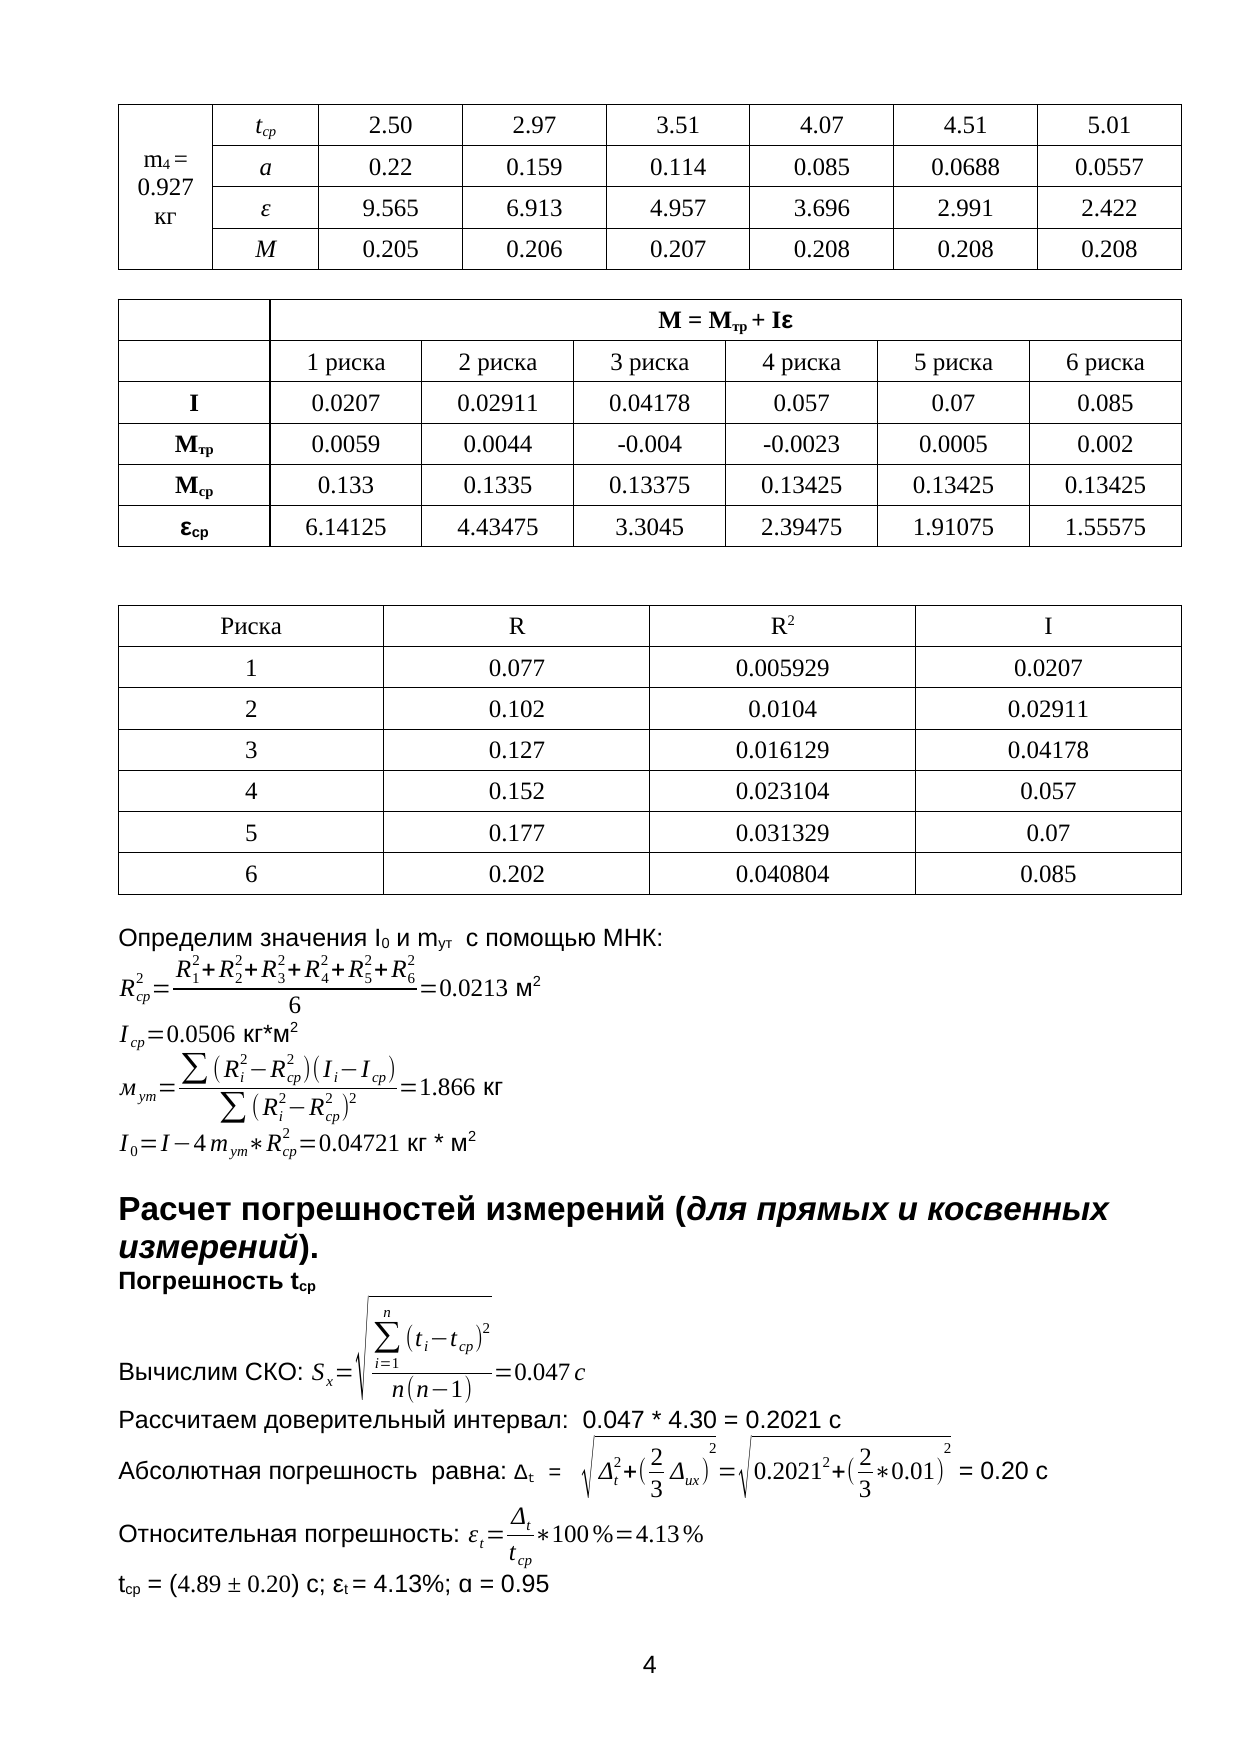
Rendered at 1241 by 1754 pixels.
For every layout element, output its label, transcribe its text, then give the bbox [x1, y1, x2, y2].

table_cell 0.207 [607, 229, 749, 269]
table_cell ε [213, 187, 318, 227]
table_cell 0.152 [384, 771, 649, 811]
table_cell 0.205 [319, 229, 462, 269]
table_cell 0.177 [384, 812, 649, 852]
table_cell 0.208 [750, 229, 893, 269]
table_cell 4.43475 [422, 506, 573, 546]
table_cell 0.13425 [726, 465, 877, 505]
table_header I [916, 606, 1181, 646]
table_cell 0.07 [878, 382, 1029, 422]
table_cell 4.07 [750, 105, 893, 145]
table_cell 0.0557 [1038, 146, 1181, 186]
table_cell 2.39475 [726, 506, 877, 546]
table_cell 0.127 [384, 730, 649, 770]
table_cell 4.51 [894, 105, 1037, 145]
table_cell 0.040804 [650, 853, 915, 893]
table_cell 6 [119, 853, 383, 893]
table_cell m4 = 0.927 кг [119, 105, 212, 269]
table_cell 0.07 [916, 812, 1181, 852]
table_cell 6.14125 [271, 506, 421, 546]
table_cell 0.0044 [422, 424, 573, 464]
table_cell 0.22 [319, 146, 462, 186]
table_cell 1 [119, 647, 383, 687]
table_cell 0.133 [271, 465, 421, 505]
text Погрешность tср [118, 1266, 1181, 1294]
table_cell 0.04178 [916, 730, 1181, 770]
table_cell 1.91075 [878, 506, 1029, 546]
table_cell εср [119, 506, 269, 546]
table_cell 0.206 [463, 229, 606, 269]
table_cell 0.016129 [650, 730, 915, 770]
table_cell 0.02911 [422, 382, 573, 422]
table_cell 5 риска [878, 341, 1029, 381]
table_cell 3.696 [750, 187, 893, 227]
table_cell 3 риска [574, 341, 725, 381]
table_cell 2 [119, 688, 383, 728]
table_cell 0.005929 [650, 647, 915, 687]
text Определим значения I0 и mут с помощью МНК: [118, 923, 1181, 952]
table_cell 0.077 [384, 647, 649, 687]
text Рассчитаем доверительный интервал: 0.047 * 4.30 = 0.2021 с [118, 1405, 1181, 1434]
table_cell 0.13425 [878, 465, 1029, 505]
table_cell I [119, 382, 269, 422]
table_cell 0.159 [463, 146, 606, 186]
text Вычислим СКО: [118, 1294, 1181, 1405]
table_cell 4 риска [726, 341, 877, 381]
table_cell 0.0207 [271, 382, 421, 422]
table_cell 2.50 [319, 105, 462, 145]
table_cell [119, 341, 269, 381]
table_cell 0.13375 [574, 465, 725, 505]
table_cell 2.97 [463, 105, 606, 145]
table_cell 3.51 [607, 105, 749, 145]
text Относительная погрешность: [118, 1502, 1181, 1569]
table_cell 0.208 [1038, 229, 1181, 269]
table_cell 0.0688 [894, 146, 1037, 186]
table_cell 0.1335 [422, 465, 573, 505]
table_cell 3 [119, 730, 383, 770]
table_cell 0.114 [607, 146, 749, 186]
table_cell -0.0023 [726, 424, 877, 464]
table_cell 6 риска [1030, 341, 1181, 381]
table_cell 5 [119, 812, 383, 852]
table_cell -0.004 [574, 424, 725, 464]
table_cell 0.04178 [574, 382, 725, 422]
table_cell 0.031329 [650, 812, 915, 852]
table_cell 0.0104 [650, 688, 915, 728]
table_cell 0.13425 [1030, 465, 1181, 505]
table_header R2 [650, 606, 915, 646]
table_cell 0.102 [384, 688, 649, 728]
table_cell 0.0059 [271, 424, 421, 464]
table_cell 2.422 [1038, 187, 1181, 227]
text tср = (4.89 ± 0.20) с; εt = 4.13%; ɑ = 0.95 [118, 1569, 1181, 1598]
table_cell tср [213, 105, 318, 145]
table_cell 1.55575 [1030, 506, 1181, 546]
table_cell 0.057 [916, 771, 1181, 811]
table_header R [384, 606, 649, 646]
table_cell 0.202 [384, 853, 649, 893]
table_cell 1 риска [271, 341, 421, 381]
table_cell Мср [119, 465, 269, 505]
table_cell 0.208 [894, 229, 1037, 269]
table_cell 4 [119, 771, 383, 811]
table_cell Мтр [119, 424, 269, 464]
table_header [119, 300, 269, 340]
table_cell 0.0207 [916, 647, 1181, 687]
table_cell 2.991 [894, 187, 1037, 227]
table_cell M [213, 229, 318, 269]
text кг [118, 1051, 1181, 1125]
table_cell 0.023104 [650, 771, 915, 811]
table_cell 3.3045 [574, 506, 725, 546]
table_header Риска [119, 606, 383, 646]
table_cell a [213, 146, 318, 186]
text Абсолютная погрешность равна: Δt = = 0.20 с [118, 1434, 1181, 1502]
table_cell 5.01 [1038, 105, 1181, 145]
table_cell 0.002 [1030, 424, 1181, 464]
text кг * м2 [118, 1125, 1181, 1160]
text Расчет погрешностей измерений (для прямых и косвенных измерений). [118, 1189, 1181, 1266]
table_cell 0.085 [750, 146, 893, 186]
table_cell 6.913 [463, 187, 606, 227]
table_cell 0.085 [1030, 382, 1181, 422]
table_cell 2 риска [422, 341, 573, 381]
table_cell 4.957 [607, 187, 749, 227]
table_cell 0.057 [726, 382, 877, 422]
text кг*м2 [118, 1018, 1181, 1051]
table_cell 0.0005 [878, 424, 1029, 464]
table_cell 9.565 [319, 187, 462, 227]
table_header М = Мтр + Iε [271, 300, 1181, 340]
table_cell 0.02911 [916, 688, 1181, 728]
text м2 [118, 952, 1181, 1018]
table_cell 0.085 [916, 853, 1181, 893]
